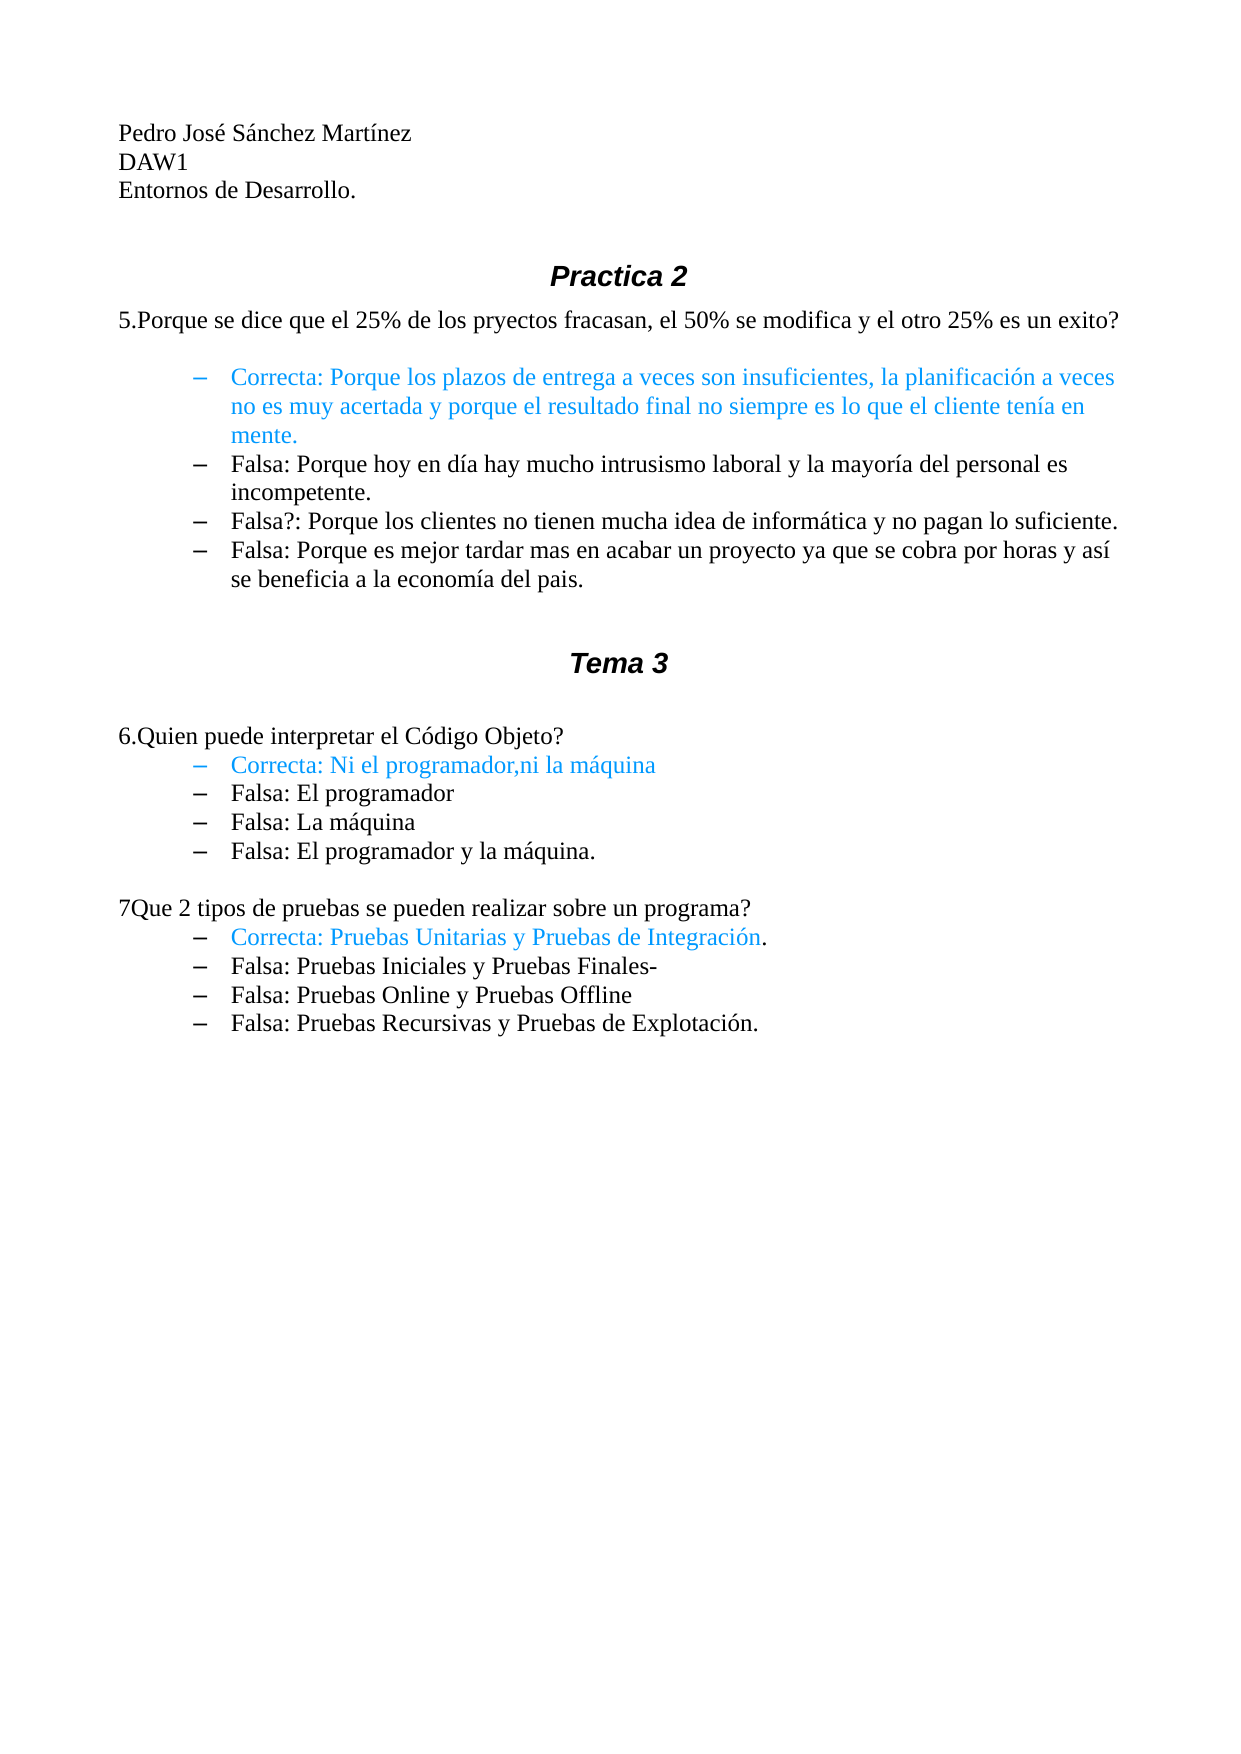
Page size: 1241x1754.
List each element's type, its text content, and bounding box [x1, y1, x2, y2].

list Correcta: Ni el programador,ni la máquina [193, 750, 1122, 778]
list Correcta: Pruebas Unitarias y Pruebas de Integración. [193, 922, 1122, 951]
list Falsa: Pruebas Online y Pruebas Offline [193, 980, 1122, 1008]
text 7Que 2 tipos de pruebas se pueden realizar sobre un programa? [118, 893, 1122, 922]
text 6.Quien puede interpretar el Código Objeto? [118, 721, 1122, 750]
list Falsa?: Porque los clientes no tienen mucha idea de informática y no pagan lo suficiente. [193, 506, 1122, 535]
list Falsa: El programador y la máquina. [193, 836, 1122, 865]
list Falsa: La máquina [193, 807, 1122, 836]
list Falsa: El programador [193, 778, 1122, 807]
subtitle Practica 2 [118, 259, 1122, 292]
list Falsa: Pruebas Iniciales y Pruebas Finales- [193, 951, 1122, 980]
list Correcta: Porque los plazos de entrega a veces son insuficientes, la planificación a veces no es muy acertada y porque el resultado final no siempre es lo que el cliente tenía en mente. [193, 362, 1122, 449]
list Falsa: Porque es mejor tardar mas en acabar un proyecto ya que se cobra por horas y así se beneficia a la economía del pais. [193, 535, 1122, 592]
subtitle Tema 3 [118, 646, 1122, 680]
list Falsa: Pruebas Recursivas y Pruebas de Explotación. [193, 1008, 1122, 1037]
text 5.Porque se dice que el 25% de los pryectos fracasan, el 50% se modifica y el otro 25% es un exito? [118, 305, 1122, 334]
list Falsa: Porque hoy en día hay mucho intrusismo laboral y la mayoría del personal es incompetente. [193, 449, 1122, 506]
